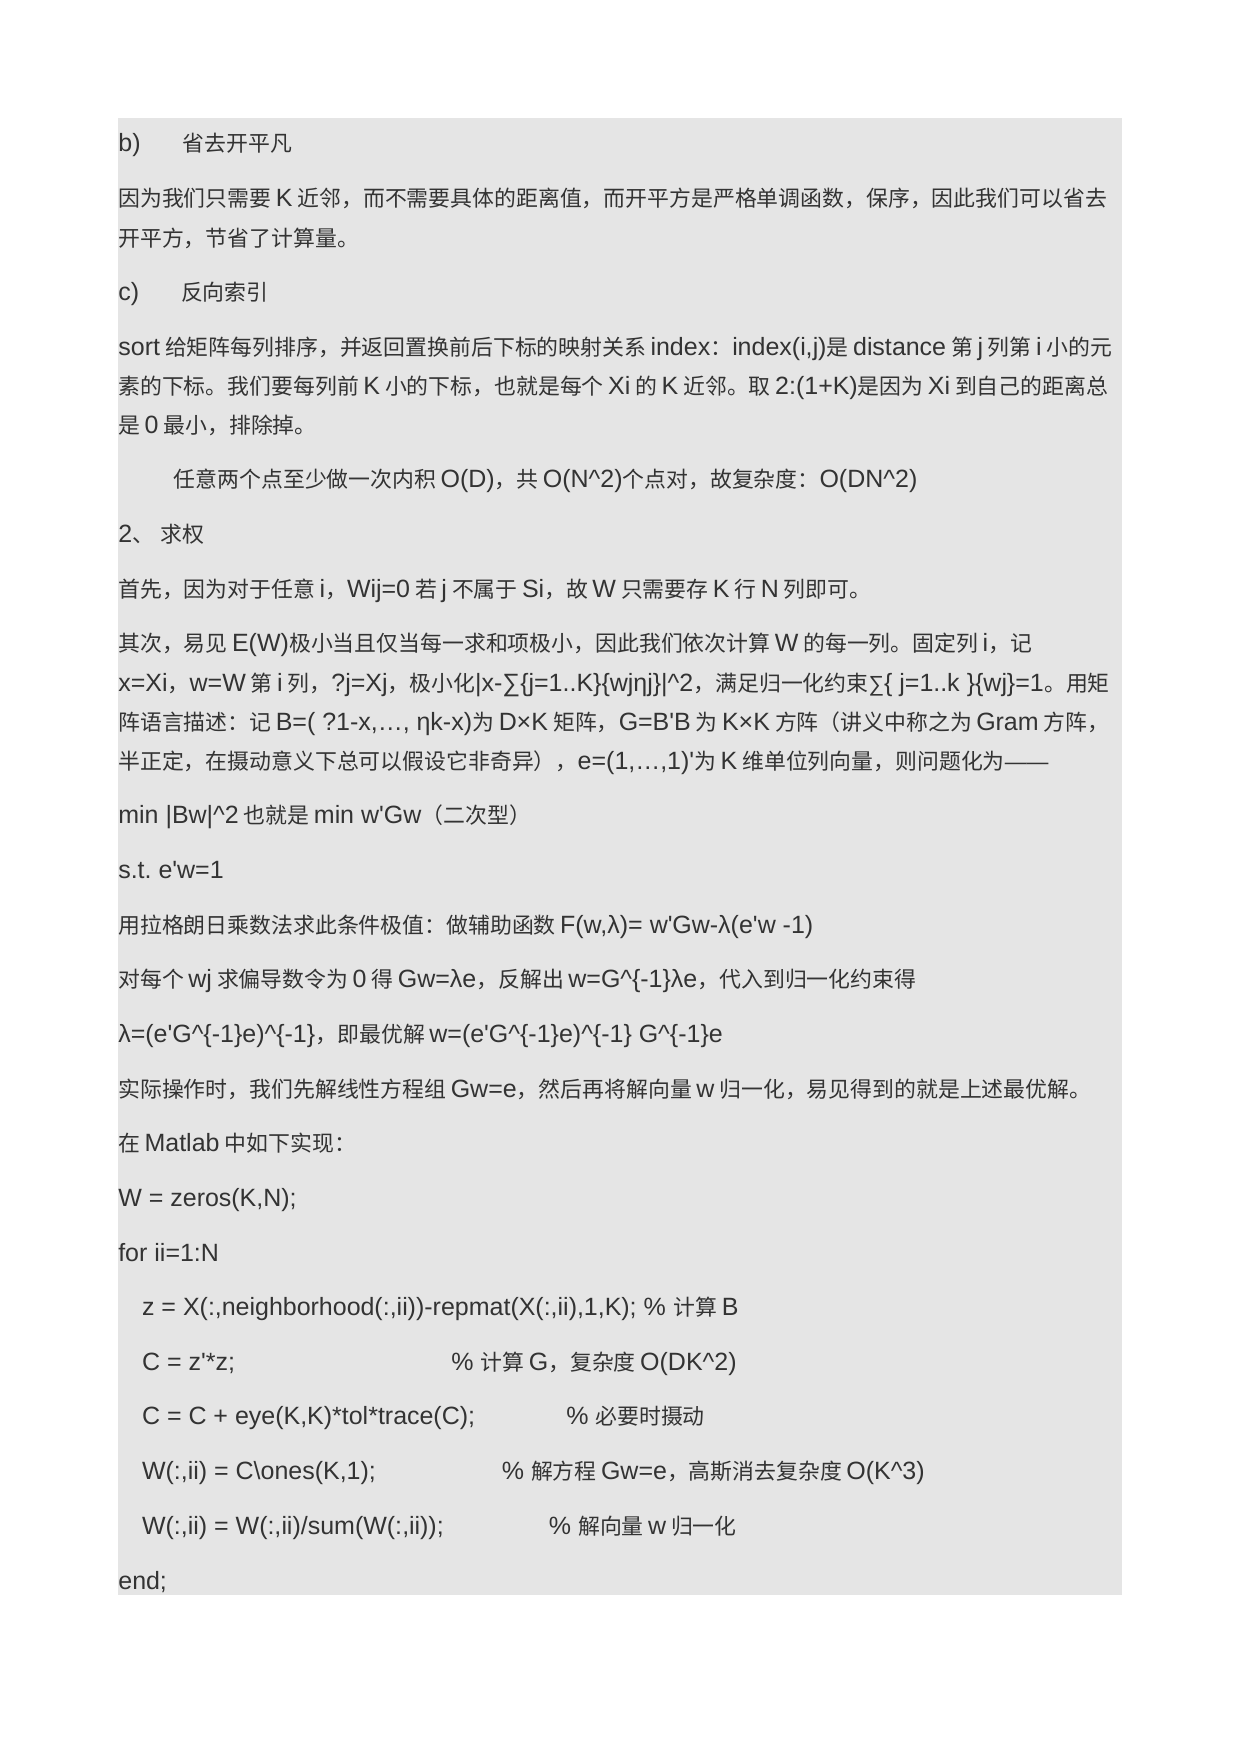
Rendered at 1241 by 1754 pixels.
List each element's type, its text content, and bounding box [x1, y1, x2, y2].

text 实际操作时，我们先解线性方程组Gw=e，然后再将解向量w归一化，易见得到的就是上述最优解。 [118, 1063, 1122, 1102]
text W = zeros(K,N); [118, 1173, 1122, 1212]
text 首先，因为对于任意i，Wij=0若j不属于Si，故W只需要存K行N列即可。 [118, 563, 1122, 602]
text 因为我们只需要K近邻，而不需要具体的距离值，而开平方是严格单调函数，保序，因此我们可以省去开平方，节省了计算量。 [118, 173, 1122, 251]
text s.t. e'w=1 [118, 845, 1122, 884]
text 用拉格朗日乘数法求此条件极值：做辅助函数F(w,λ)= w'Gw-λ(e'w -1) [118, 899, 1122, 938]
text z = X(:,neighborhood(:,ii))-repmat(X(:,ii),1,K); % 计算B [118, 1282, 1122, 1321]
text C = z'*z; % 计算G，复杂度O(DK^2) [118, 1337, 1122, 1376]
text end; [118, 1556, 1122, 1595]
text 任意两个点至少做一次内积O(D)，共O(N^2)个点对，故复杂度：O(DN^2) [118, 454, 1122, 493]
text 其次，易见E(W)极小当且仅当每一求和项极小，因此我们依次计算W的每一列。固定列i，记x=Xi，w=W第i列，?j=Xj，极小化|x-∑{j=1..K}{wjηj}|^2，满足归一化约束∑{ j=1..k }{wj}=1。用矩阵语言描述：记B=( ?1-x,…, ηk-x)为D×K矩阵，G=B'B为K×K方阵（讲义中称之为Gram方阵，半正定，在摄动意义下总可以假设它非奇异），e=(1,…,1)'为K维单位列向量，则问题化为—— [118, 618, 1122, 774]
text λ=(e'G^{-1}e)^{-1}，即最优解w=(e'G^{-1}e)^{-1} G^{-1}e [118, 1009, 1122, 1048]
text 2、 求权 [118, 509, 1122, 548]
text W(:,ii) = C\ones(K,1); % 解方程Gw=e，高斯消去复杂度O(K^3) [118, 1446, 1122, 1485]
text sort给矩阵每列排序，并返回置换前后下标的映射关系index：index(i,j)是distance第j列第i小的元素的下标。我们要每列前K小的下标，也就是每个Xi的K近邻。取2:(1+K)是因为Xi到自己的距离总是0最小，排除掉。 [118, 321, 1122, 438]
text c) 反向索引 [118, 267, 1122, 306]
text for ii=1:N [118, 1227, 1122, 1267]
text 在Matlab中如下实现： [118, 1118, 1122, 1157]
text C = C + eye(K,K)*tol*trace(C); % 必要时摄动 [118, 1392, 1122, 1431]
text min |Bw|^2也就是min w'Gw（二次型） [118, 790, 1122, 829]
text b) 省去开平凡 [118, 118, 1122, 157]
text 对每个wj求偏导数令为0得Gw=λe，反解出w=G^{-1}λe，代入到归一化约束得 [118, 954, 1122, 993]
text W(:,ii) = W(:,ii)/sum(W(:,ii)); % 解向量w归一化 [118, 1501, 1122, 1540]
